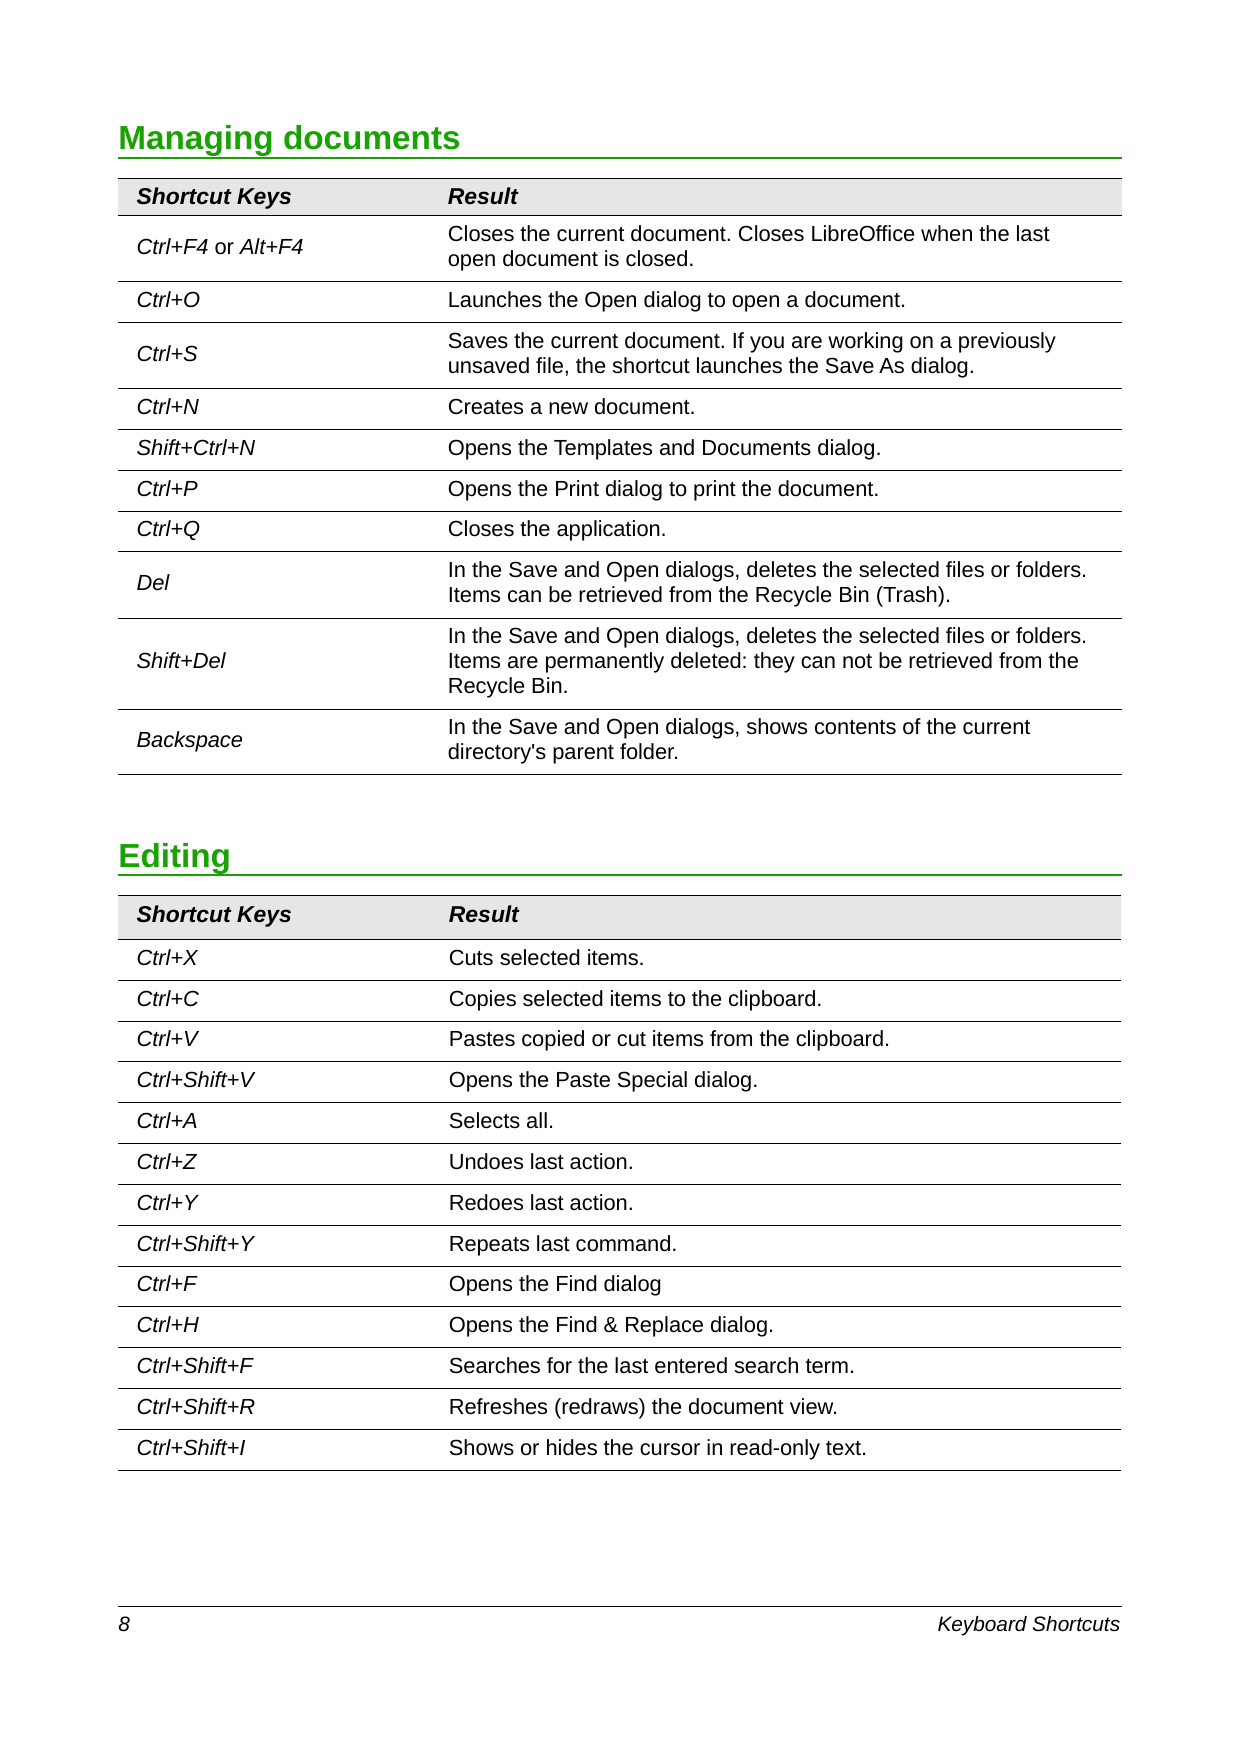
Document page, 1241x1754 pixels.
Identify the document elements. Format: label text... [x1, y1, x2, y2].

table_header Shortcut Keys [118, 179, 429, 215]
table_cell Ctrl+Shift+I [118, 1430, 431, 1470]
table_cell Shift+Del [118, 619, 429, 708]
table_cell Opens the Find dialog [431, 1267, 1121, 1306]
table_cell Ctrl+A [118, 1103, 431, 1143]
table_cell Opens the Paste Special dialog. [431, 1062, 1121, 1102]
table_cell In the Save and Open dialogs, deletes the selected files or folders. Items are permanently deleted: they can not be retrieved from the Recycle Bin. [429, 619, 1122, 708]
table_cell Refreshes (redraws) the document view. [431, 1389, 1121, 1429]
table_cell Closes the current document. Closes LibreOffice when the last open document is closed. [429, 216, 1122, 281]
table_cell Ctrl+Z [118, 1144, 431, 1184]
table_cell Ctrl+F [118, 1267, 431, 1306]
table_cell Ctrl+O [118, 282, 429, 322]
table_cell Ctrl+P [118, 471, 429, 511]
table_header Shortcut Keys [118, 896, 431, 939]
table_cell Undoes last action. [431, 1144, 1121, 1184]
table_cell Redoes last action. [431, 1185, 1121, 1225]
table_cell Ctrl+Shift+F [118, 1348, 431, 1388]
table_cell Ctrl+N [118, 389, 429, 429]
table_cell Saves the current document. If you are working on a previously unsaved file, the shortcut launches the Save As dialog. [429, 323, 1122, 388]
table_cell Closes the application. [429, 512, 1122, 551]
table_cell Searches for the last entered search term. [431, 1348, 1121, 1388]
table_cell Pastes copied or cut items from the clipboard. [431, 1022, 1121, 1061]
table_cell Ctrl+Shift+R [118, 1389, 431, 1429]
table_cell Cuts selected items. [431, 940, 1121, 980]
table_cell Opens the Print dialog to print the document. [429, 471, 1122, 511]
table_cell Ctrl+Q [118, 512, 429, 551]
table_cell Shows or hides the cursor in read-only text. [431, 1430, 1121, 1470]
table_cell Shift+Ctrl+N [118, 430, 429, 470]
table_cell Copies selected items to the clipboard. [431, 981, 1121, 1021]
table_cell In the Save and Open dialogs, shows contents of the current directory's parent folder. [429, 710, 1122, 774]
table_cell Selects all. [431, 1103, 1121, 1143]
table_cell Del [118, 552, 429, 617]
table_cell Backspace [118, 710, 429, 774]
table_cell Ctrl+Shift+Y [118, 1226, 431, 1266]
table_header Result [431, 896, 1121, 939]
table_cell Creates a new document. [429, 389, 1122, 429]
table_cell Ctrl+S [118, 323, 429, 388]
table_cell Ctrl+F4 or Alt+F4 [118, 216, 429, 281]
table_cell Ctrl+Y [118, 1185, 431, 1225]
table_cell Opens the Templates and Documents dialog. [429, 430, 1122, 470]
table_cell Ctrl+Shift+V [118, 1062, 431, 1102]
table_header Result [429, 179, 1122, 215]
subtitle Editing [118, 836, 1122, 874]
table_cell Launches the Open dialog to open a document. [429, 282, 1122, 322]
table_cell Ctrl+C [118, 981, 431, 1021]
subtitle Managing documents [118, 118, 1122, 157]
table_cell Repeats last command. [431, 1226, 1121, 1266]
table_cell Ctrl+V [118, 1022, 431, 1061]
table_cell Opens the Find & Replace dialog. [431, 1307, 1121, 1347]
table_cell Ctrl+X [118, 940, 431, 980]
table_cell In the Save and Open dialogs, deletes the selected files or folders. Items can be retrieved from the Recycle Bin (Trash). [429, 552, 1122, 617]
table_cell Ctrl+H [118, 1307, 431, 1347]
